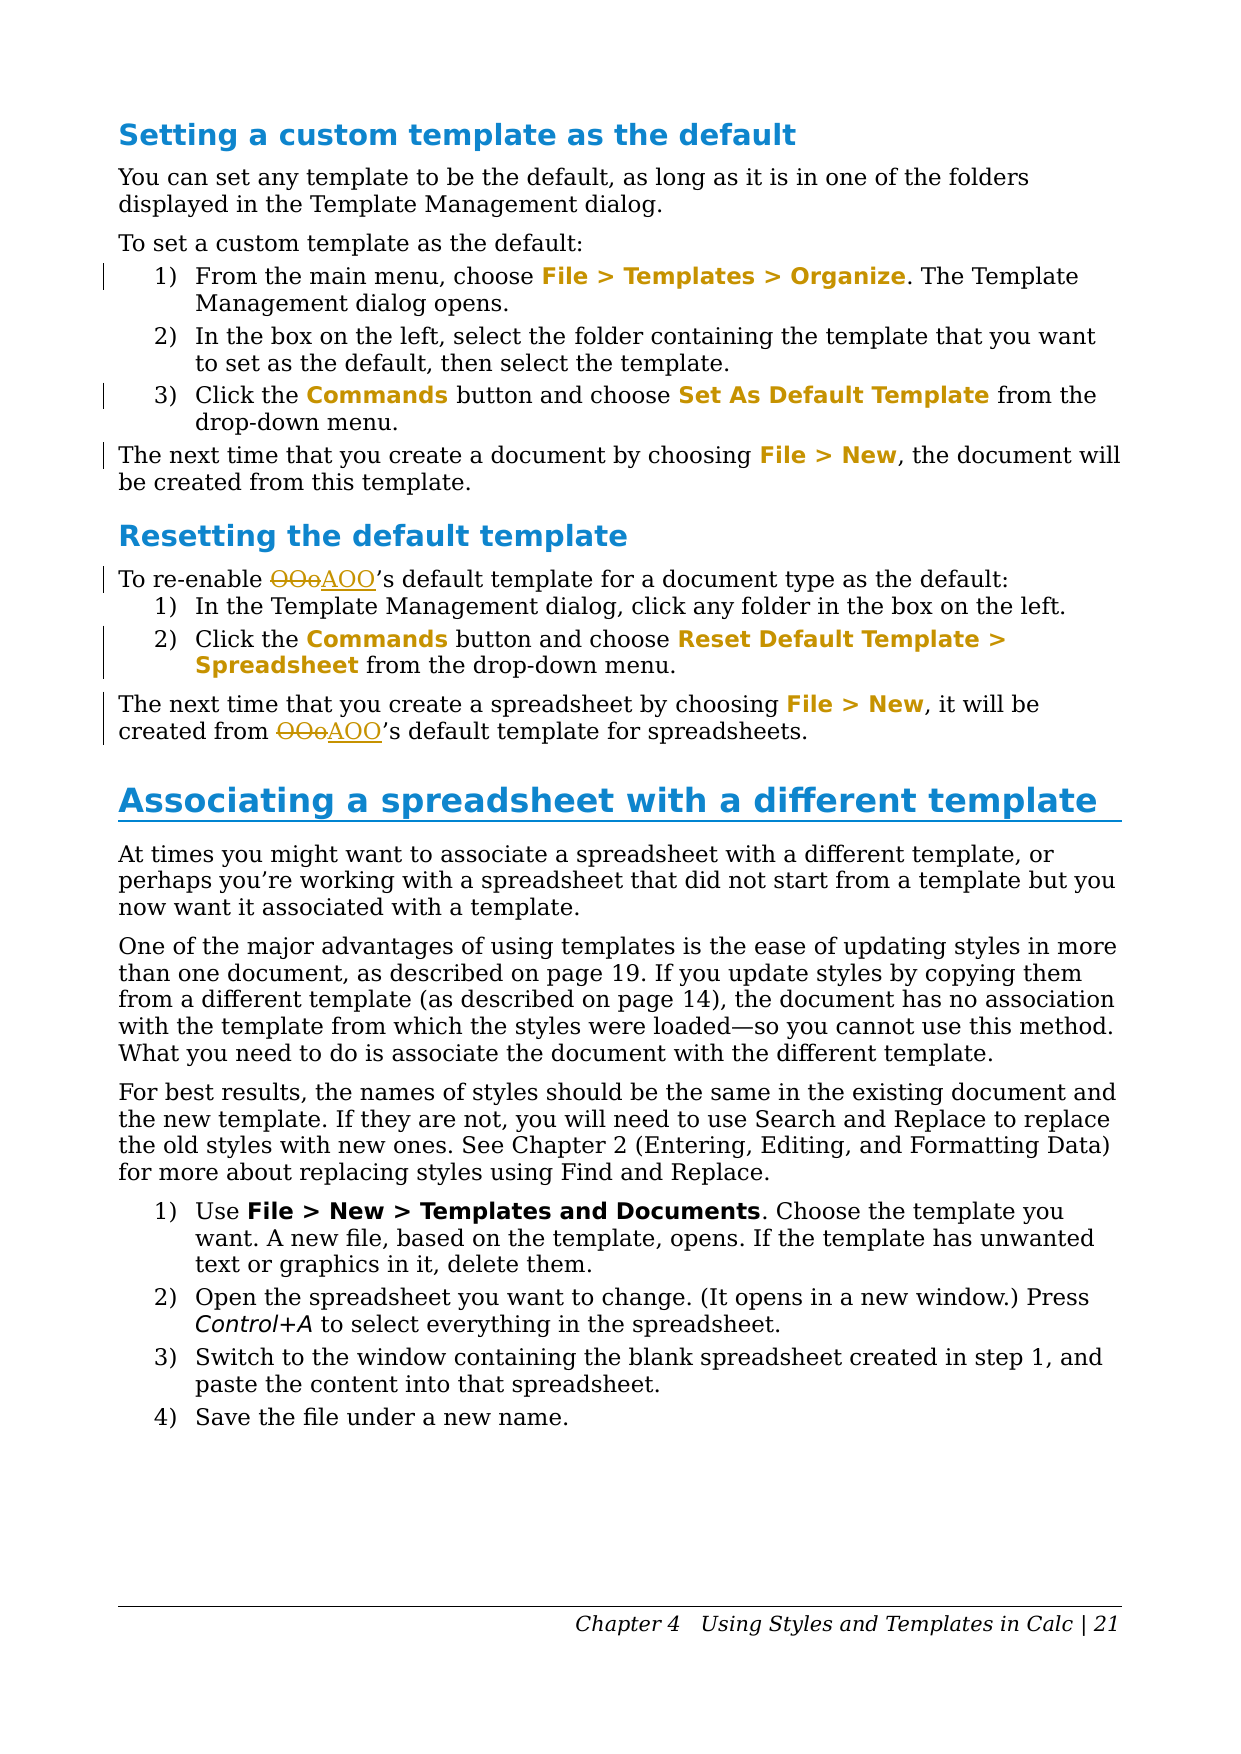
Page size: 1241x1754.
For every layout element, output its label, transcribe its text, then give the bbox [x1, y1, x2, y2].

list Use File > New > Templates and Documents. Choose the template you want. A new file, based on the template, opens. If the template has unwanted text or graphics in it, delete them. [177, 1198, 1122, 1278]
list In the Template Management dialog, click any folder in the box on the left. [177, 593, 1122, 619]
list To set a custom template as the default: [118, 230, 1122, 257]
list Save the file under a new name. [177, 1404, 1122, 1430]
text For best results, the names of styles should be the same in the existing document and the new template. If they are not, you will need to use Search and Replace to replace the old styles with new ones. See Chapter 2 (Entering, Editing, and Formatting Data) for more about replacing styles using Find and Replace. [118, 1079, 1122, 1186]
list To re-enable AOO’s default template for a document type as the default: [118, 566, 1122, 593]
subtitle Associating a spreadsheet with a different template [118, 781, 1122, 820]
text At times you might want to associate a spreadsheet with a different template, or perhaps you’re working with a spreadsheet that did not start from a template but you now want it associated with a template. [118, 841, 1122, 921]
list Switch to the window containing the blank spreadsheet created in step 1, and paste the content into that spreadsheet. [177, 1344, 1122, 1397]
list From the main menu, choose File > Templates > Organize. The Template Management dialog opens. [177, 263, 1122, 317]
list Click the Commands button and choose Reset Default Template > Spreadsheet from the drop-down menu. [177, 626, 1122, 679]
text One of the major advantages of using templates is the ease of updating styles in more than one document, as described on page 19. If you update styles by copying them from a different template (as described on page 14), the document has no association with the template from which the styles were loaded—so you cannot use this method. What you need to do is associate the document with the different template. [118, 933, 1122, 1067]
subtitle Setting a custom template as the default [118, 118, 1122, 152]
text You can set any template to be the default, as long as it is in one of the folders displayed in the Template Management dialog. [118, 164, 1122, 218]
list In the box on the left, select the folder containing the template that you want to set as the default, then select the template. [177, 323, 1122, 376]
text The next time that you create a document by choosing File > New, the document will be created from this template. [118, 442, 1122, 496]
subtitle Resetting the default template [118, 520, 1122, 554]
list Open the spreadsheet you want to change. (It opens in a new window.) Press Control+A to select everything in the spreadsheet. [177, 1284, 1122, 1338]
text The next time that you create a spreadsheet by choosing File > New, it will be created from AOO’s default template for spreadsheets. [118, 692, 1122, 745]
list Click the Commands button and choose Set As Default Template from the drop-down menu. [177, 383, 1122, 436]
